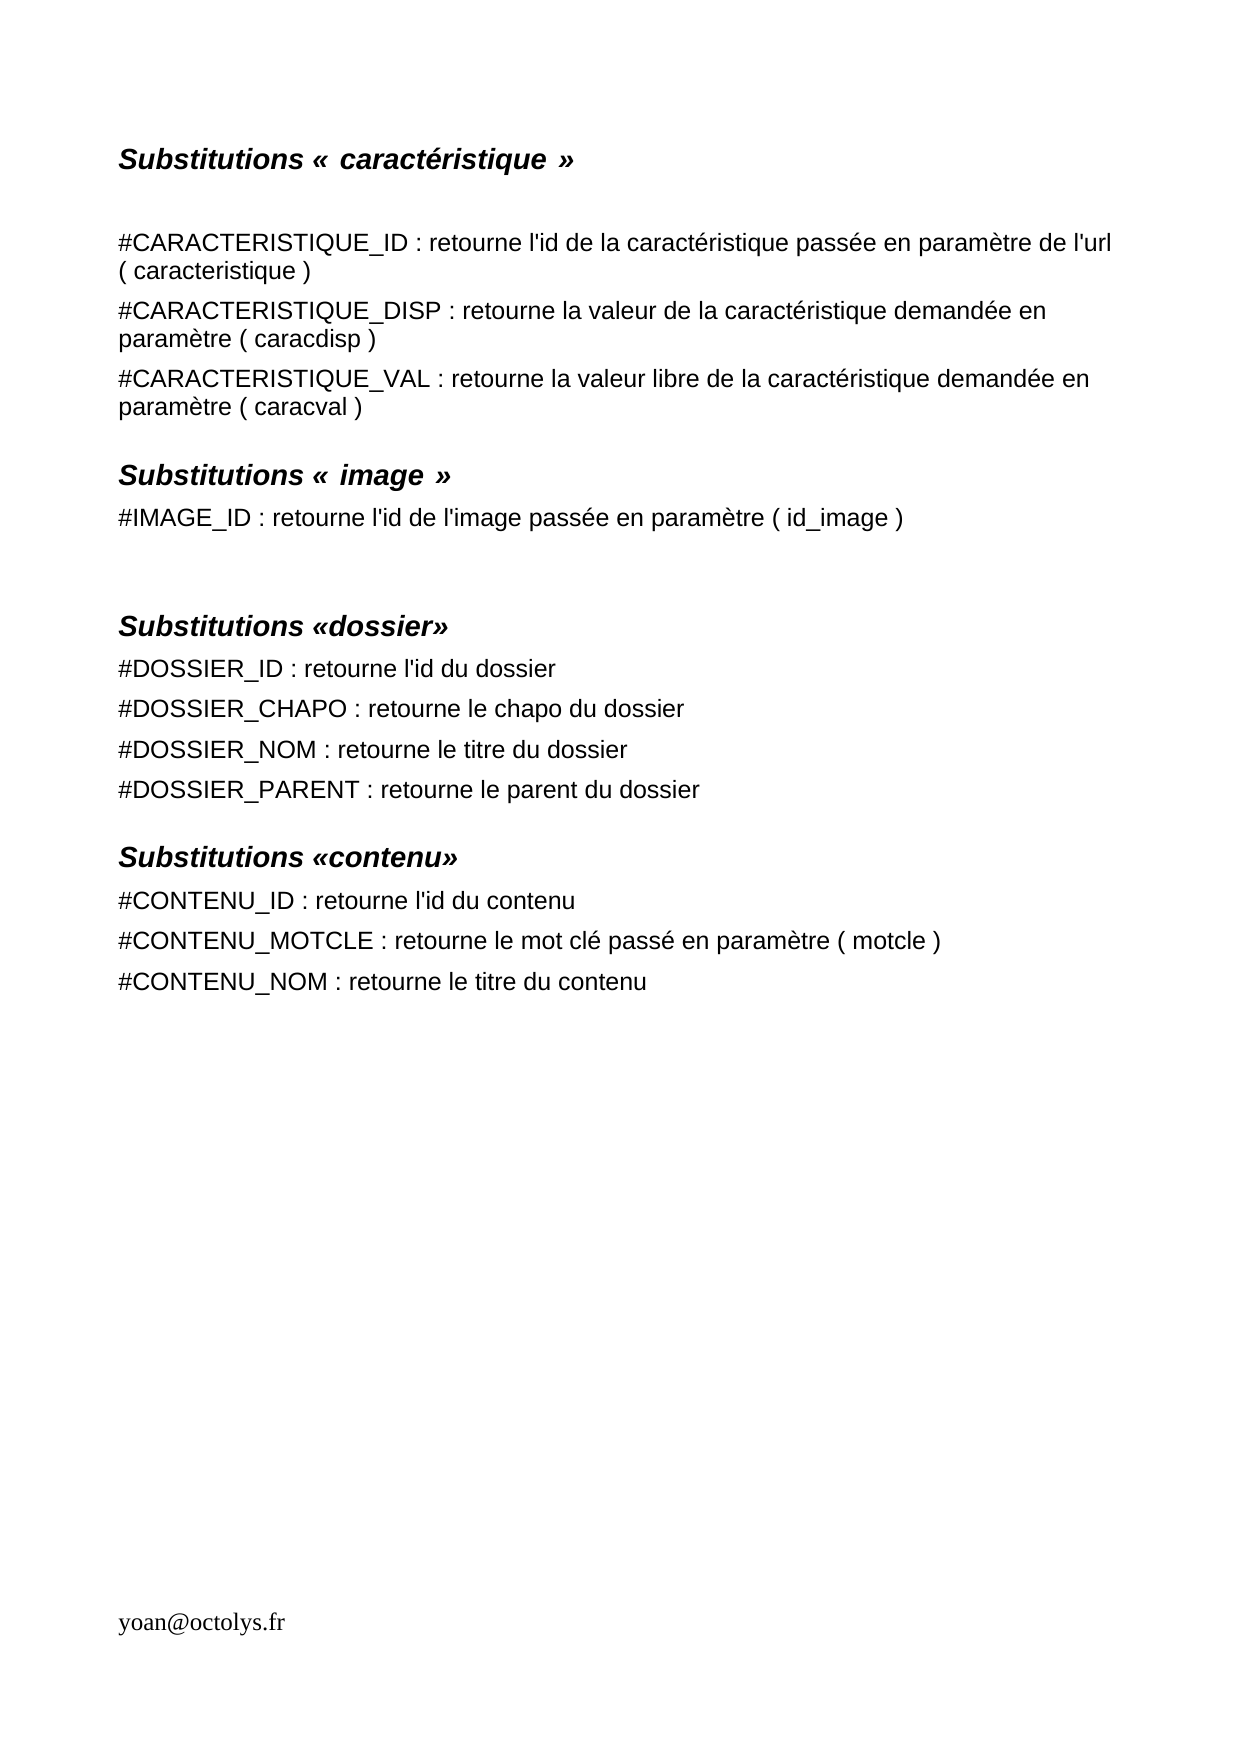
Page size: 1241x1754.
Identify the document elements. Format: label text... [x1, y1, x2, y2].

text #CARACTERISTIQUE_DISP : retourne la valeur de la caractéristique demandée en paramètre ( caracdisp ) [118, 297, 1122, 353]
text #CARACTERISTIQUE_VAL : retourne la valeur libre de la caractéristique demandée en paramètre ( caracval ) [118, 365, 1122, 421]
text #IMAGE_ID : retourne l'id de l'image passée en paramètre ( id_image ) [118, 504, 1122, 532]
text #CONTENU_ID : retourne l'id du contenu [118, 886, 1122, 914]
text #DOSSIER_ID : retourne l'id du dossier [118, 655, 1122, 683]
text #DOSSIER_PARENT : retourne le parent du dossier [118, 776, 1122, 804]
subtitle Substitutions « caractéristique » [118, 143, 1122, 176]
text #DOSSIER_CHAPO : retourne le chapo du dossier [118, 695, 1122, 723]
subtitle Substitutions «contenu» [118, 841, 1122, 874]
text #DOSSIER_NOM : retourne le titre du dossier [118, 736, 1122, 763]
subtitle Substitutions «dossier» [118, 609, 1122, 642]
subtitle Substitutions « image » [118, 459, 1122, 491]
text #CONTENU_MOTCLE : retourne le mot clé passé en paramètre ( motcle ) [118, 927, 1122, 955]
text #CONTENU_NOM : retourne le titre du contenu [118, 967, 1122, 995]
text #CARACTERISTIQUE_ID : retourne l'id de la caractéristique passée en paramètre de l'url ( caracteristique ) [118, 229, 1122, 284]
